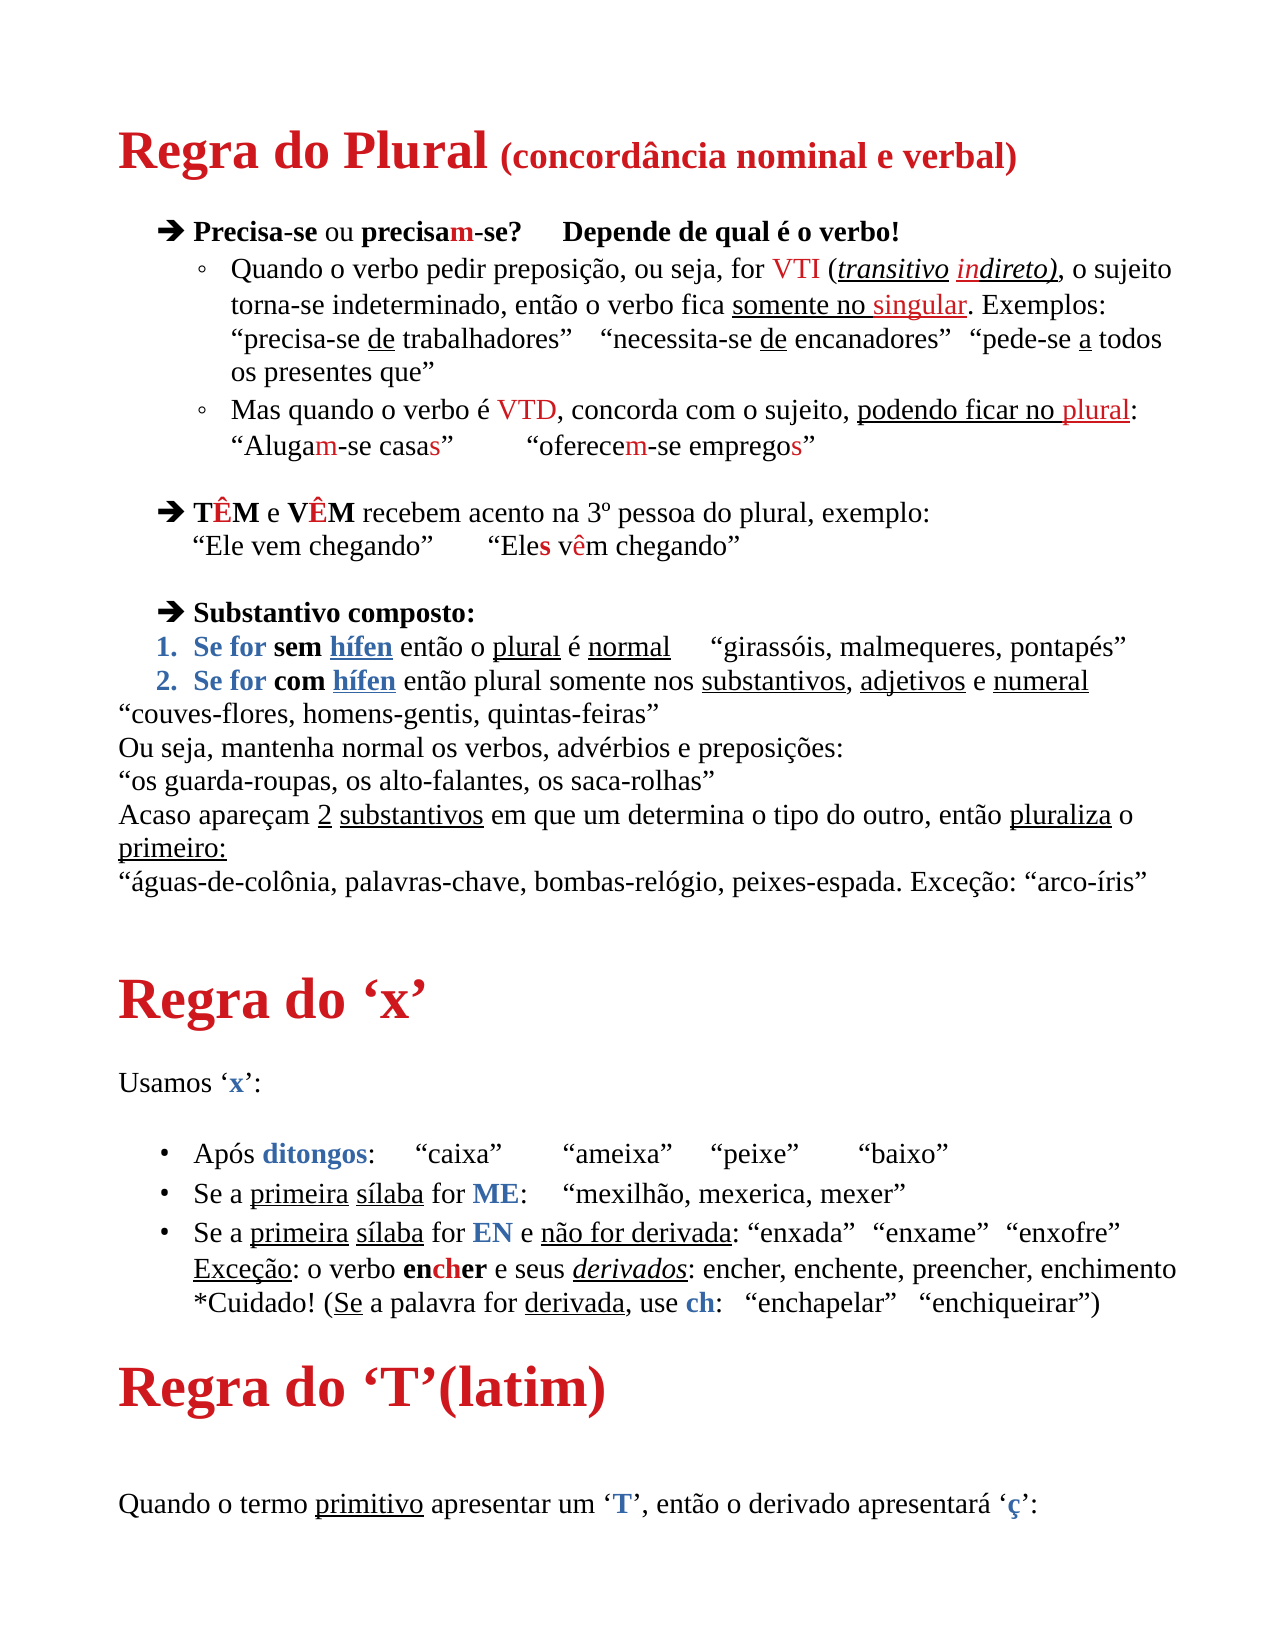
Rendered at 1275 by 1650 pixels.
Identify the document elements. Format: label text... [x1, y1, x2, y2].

list Quando o verbo pedir preposição, ou seja, for VTI (transitivo indireto), o sujeito torna-se indeterminado, então o verbo fica somente no singular. Exemplos: “precisa-se de trabalhadores” “necessita-se de encanadores” “pede-se a todos os presentes que” [193, 248, 1193, 388]
list Após ditongos: “caixa” “ameixa” “peixe” “baixo” [156, 1132, 1193, 1172]
text “os guarda-roupas, os alto-falantes, os saca-rolhas” [118, 763, 1193, 797]
list Se a primeira sílaba for EN e não for derivada: “enxada” “enxame” “enxofre” Exceção: o verbo encher e seus derivados: encher, enchente, preencher, enchimento [156, 1212, 1193, 1285]
text Quando o termo primitivo apresentar um ‘T’, então o derivado apresentará ‘ç’: [118, 1486, 1193, 1519]
text Usamos ‘x’: [118, 1065, 1193, 1099]
text “Ele vem chegando” “Eles vêm chegando” [118, 528, 1193, 562]
list Se for com hífen então plural somente nos substantivos, adjetivos e numeral [156, 663, 1193, 696]
list Mas quando o verbo é VTD, concorda com o sujeito, podendo ficar no plural: “Alugam-se casas” “oferecem-se empregos” [193, 388, 1193, 461]
text Ou seja, mantenha normal os verbos, advérbios e preposições: [118, 730, 1193, 763]
list Substantivo composto: [156, 595, 1193, 629]
text Regra do ‘x’ [118, 964, 1193, 1032]
list *Cuidado! (Se a palavra for derivada, use ch: “enchapelar” “enchiqueirar”) [156, 1285, 1193, 1318]
text Regra do ‘T’(latim) [118, 1352, 1193, 1419]
text Regra do Plural (concordância nominal e verbal) [118, 118, 1193, 180]
list Se for sem hífen então o plural é normal “girassóis, malmequeres, pontapés” [156, 629, 1193, 663]
list Precisa-se ou precisam-se? Depende de qual é o verbo! [156, 214, 1193, 248]
text “águas-de-colônia, palavras-chave, bombas-relógio, peixes-espada. Exceção: “arco-íris” [118, 864, 1193, 897]
text Acaso apareçam 2 substantivos em que um determina o tipo do outro, então pluraliza o primeiro: [118, 797, 1193, 864]
list TÊM e VÊM recebem acento na 3º pessoa do plural, exemplo: [156, 495, 1193, 528]
list Se a primeira sílaba for ME: “mexilhão, mexerica, mexer” [156, 1172, 1193, 1212]
text “couves-flores, homens-gentis, quintas-feiras” [118, 696, 1193, 730]
